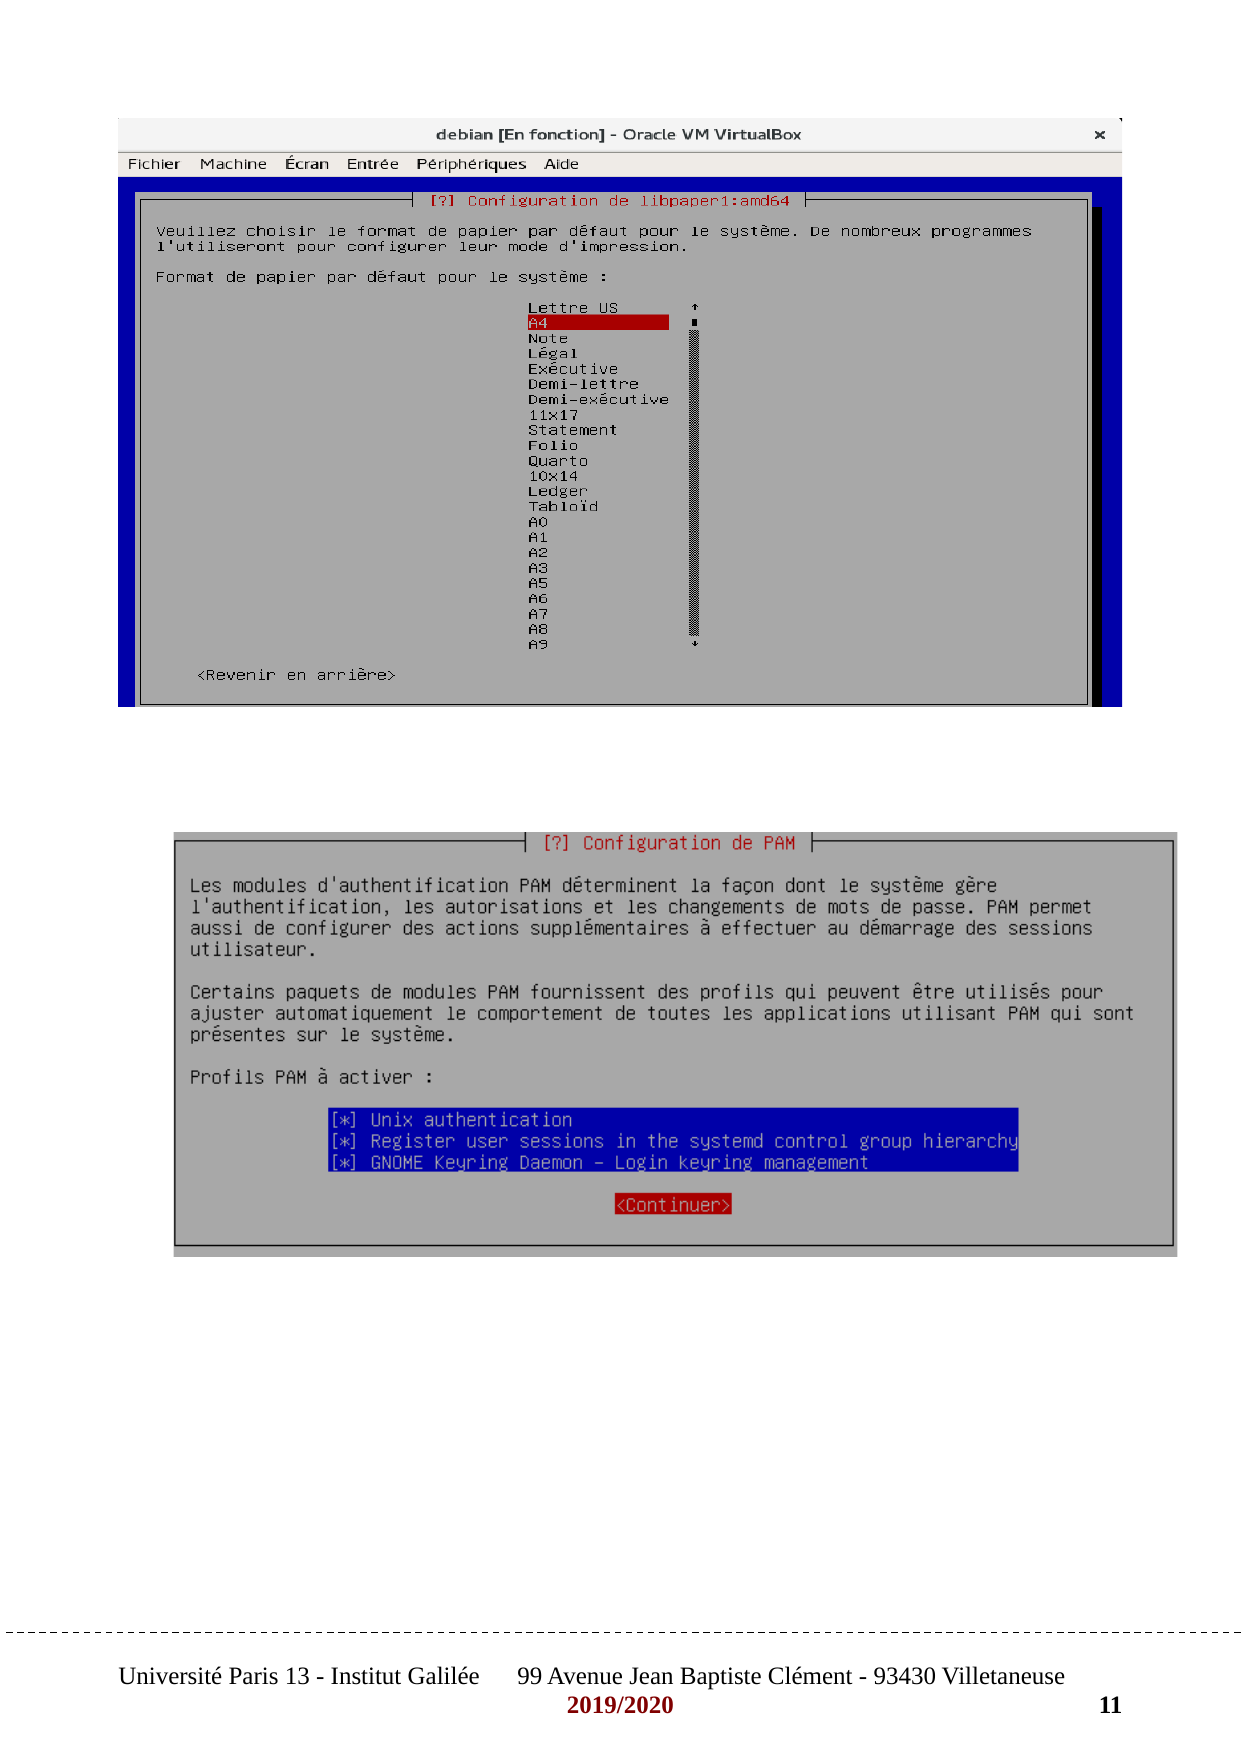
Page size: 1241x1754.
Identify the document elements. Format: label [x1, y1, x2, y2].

picture [173, 832, 1178, 1257]
picture [118, 118, 1123, 707]
